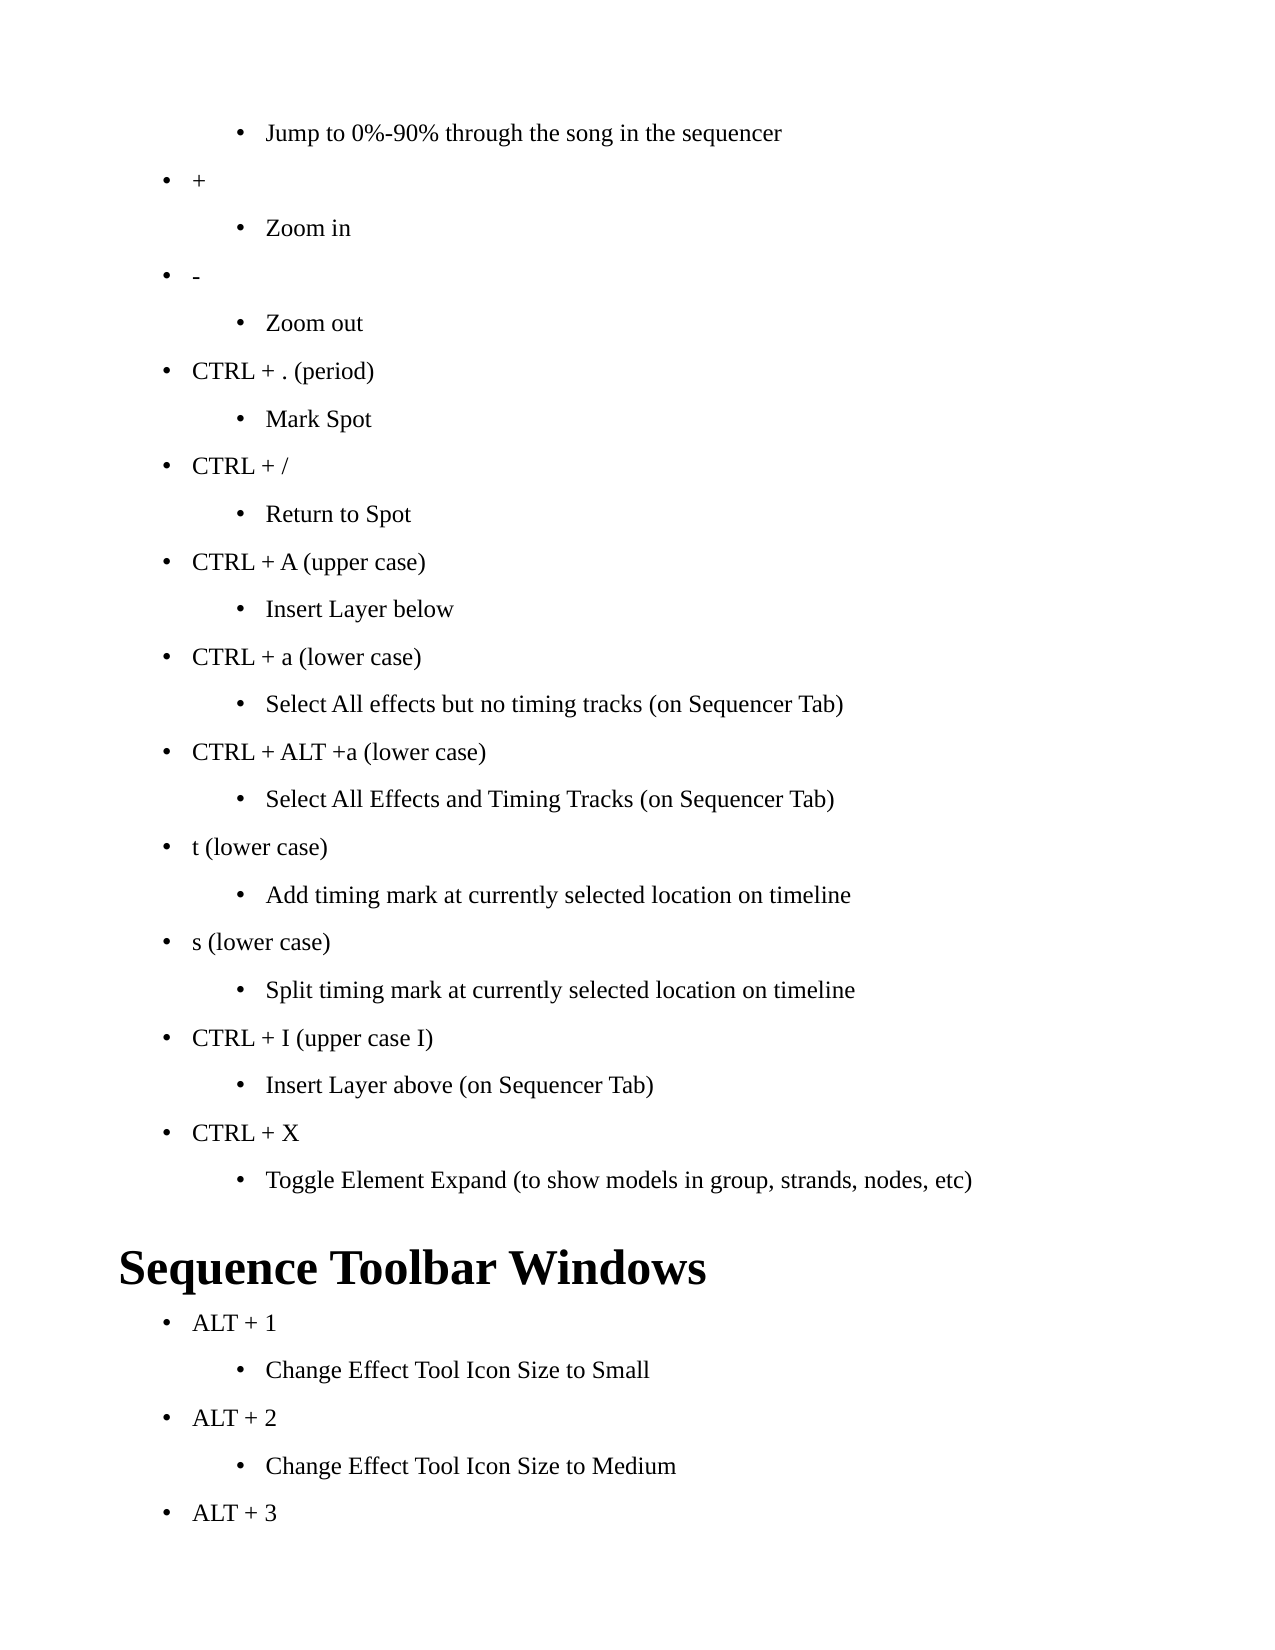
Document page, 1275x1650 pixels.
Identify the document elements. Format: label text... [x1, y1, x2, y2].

list Insert Layer below [236, 594, 1157, 623]
list ALT + 2 [162, 1403, 1157, 1432]
list ALT + 1 [162, 1308, 1157, 1337]
list Change Effect Tool Icon Size to Medium [236, 1451, 1157, 1479]
list Add timing mark at currently selected location on timeline [236, 880, 1157, 908]
list CTRL + a (lower case) [162, 642, 1157, 671]
list t (lower case) [162, 832, 1157, 861]
list CTRL + / [162, 451, 1157, 480]
list Change Effect Tool Icon Size to Small [236, 1356, 1157, 1384]
list CTRL + X [162, 1118, 1157, 1147]
list - [162, 261, 1157, 290]
list Zoom out [236, 308, 1157, 337]
subtitle Sequence Toolbar Windows [118, 1238, 1157, 1296]
list Toggle Element Expand (to show models in group, strands, nodes, etc) [236, 1165, 1157, 1194]
list Select All effects but no timing tracks (on Sequencer Tab) [236, 689, 1157, 718]
list Jump to 0%-90% through the song in the sequencer [236, 118, 1157, 147]
list Insert Layer above (on Sequencer Tab) [236, 1070, 1157, 1099]
list Select All Effects and Timing Tracks (on Sequencer Tab) [236, 784, 1157, 813]
list CTRL + . (period) [162, 356, 1157, 385]
list CTRL + I (upper case I) [162, 1023, 1157, 1051]
list ALT + 3 [162, 1498, 1157, 1527]
list Split timing mark at currently selected location on timeline [236, 975, 1157, 1004]
list Mark Spot [236, 404, 1157, 432]
list CTRL + A (upper case) [162, 547, 1157, 575]
list Return to Spot [236, 499, 1157, 528]
list Zoom in [236, 213, 1157, 242]
list + [162, 166, 1157, 194]
list CTRL + ALT +a (lower case) [162, 737, 1157, 766]
list s (lower case) [162, 927, 1157, 956]
